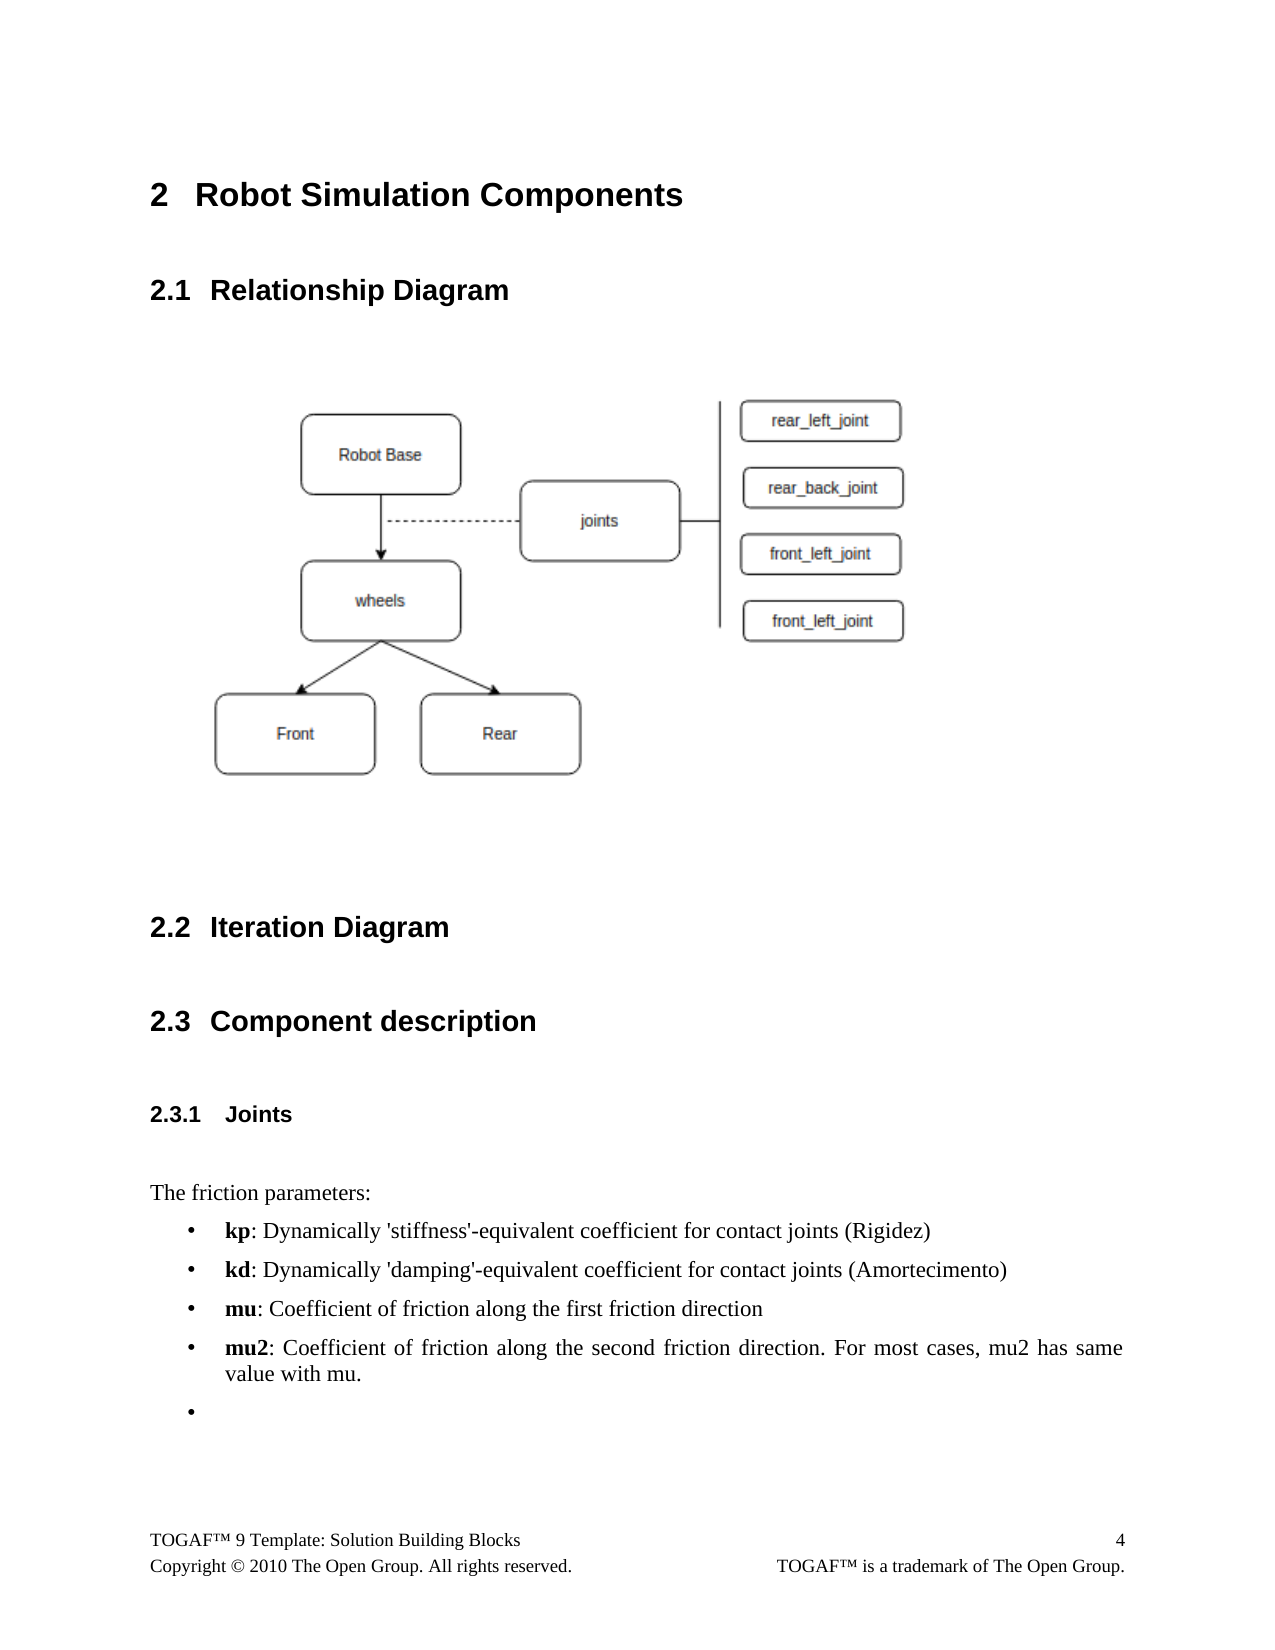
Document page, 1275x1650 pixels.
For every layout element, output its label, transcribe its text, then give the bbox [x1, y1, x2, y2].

subtitle Component description [150, 1003, 1125, 1037]
list kp: Dynamically 'stiffness'-equivalent coefficient for contact joints (Rigidez) [187, 1217, 1125, 1244]
list mu: Coefficient of friction along the first friction direction [187, 1295, 1125, 1322]
subtitle Relationship Diagram [150, 273, 1125, 307]
subtitle Iteration Diagram [150, 910, 1125, 944]
list kd: Dynamically 'damping'-equivalent coefficient for contact joints (Amortecimento) [187, 1256, 1125, 1283]
text The friction parameters: [150, 1179, 1125, 1205]
list mu2: Coefficient of friction along the second friction direction. For most cases, mu2 has same value with mu. [187, 1334, 1125, 1387]
picture [160, 342, 940, 812]
subtitle Robot Simulation Components [150, 175, 1125, 213]
subtitle Joints [150, 1101, 1125, 1127]
